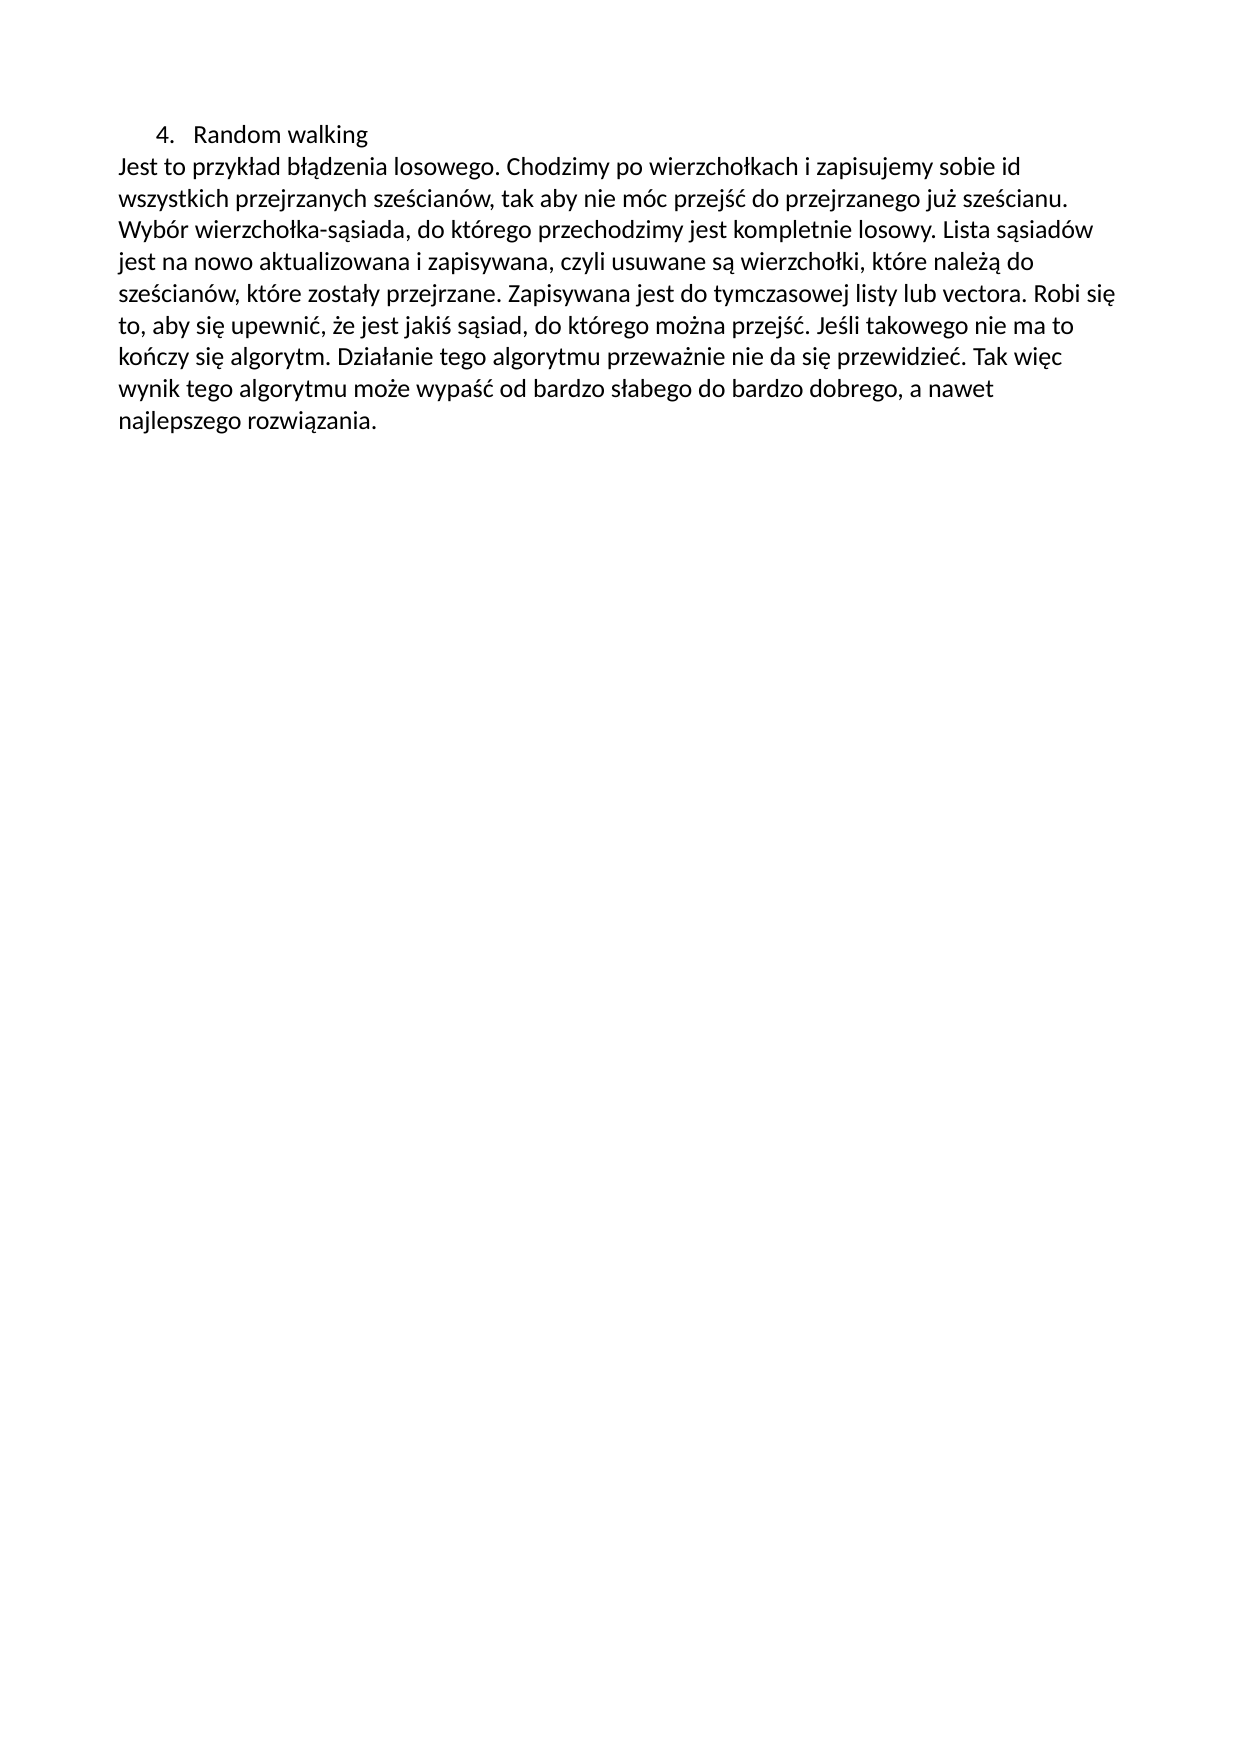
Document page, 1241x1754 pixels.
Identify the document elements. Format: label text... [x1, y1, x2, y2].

text Jest to przykład błądzenia losowego. Chodzimy po wierzchołkach i zapisujemy sobie id wszystkich przejrzanych sześcianów, tak aby nie móc przejść do przejrzanego już sześcianu. Wybór wierzchołka-sąsiada, do którego przechodzimy jest kompletnie losowy. Lista sąsiadów jest na nowo aktualizowana i zapisywana, czyli usuwane są wierzchołki, które należą do sześcianów, które zostały przejrzane. Zapisywana jest do tymczasowej listy lub vectora. Robi się to, aby się upewnić, że jest jakiś sąsiad, do którego można przejść. Jeśli takowego nie ma to kończy się algorytm. Działanie tego algorytmu przeważnie nie da się przewidzieć. Tak więc wynik tego algorytmu może wypaść od bardzo słabego do bardzo dobrego, a nawet najlepszego rozwiązania. [118, 150, 1122, 436]
list Random walking [156, 118, 1122, 150]
